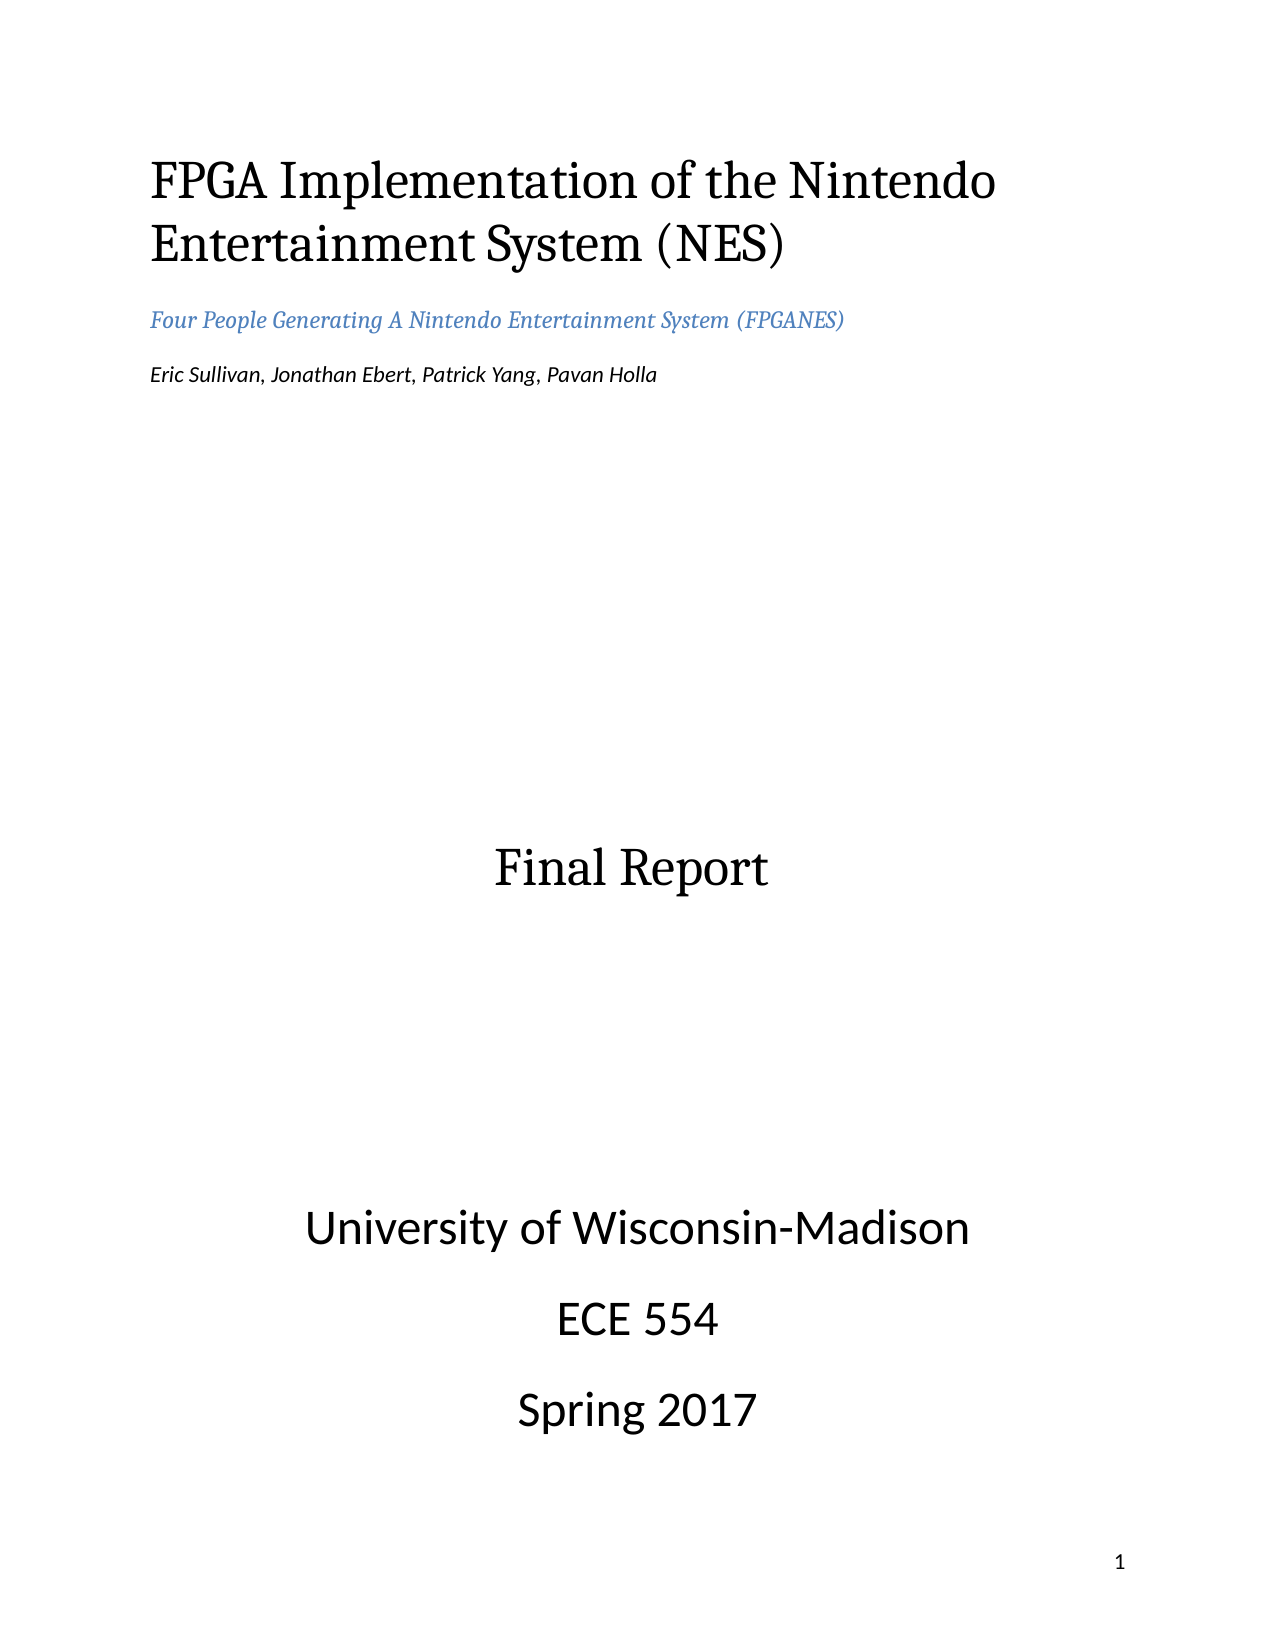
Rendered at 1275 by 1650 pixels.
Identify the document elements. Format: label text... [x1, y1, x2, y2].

title Final Report [150, 837, 1125, 899]
text Eric Sullivan, Jonathan Ebert, Patrick Yang, Pavan Holla [150, 360, 1125, 388]
title FPGA Implementation of the Nintendo Entertainment System (NES) [150, 150, 1125, 274]
text Spring 2017 [150, 1377, 1125, 1438]
text ECE 554 [150, 1286, 1125, 1347]
text Four People Generating A Nintendo Entertainment System (FPGANES) [150, 306, 1125, 334]
text University of Wisconsin-Madison [150, 1196, 1125, 1257]
